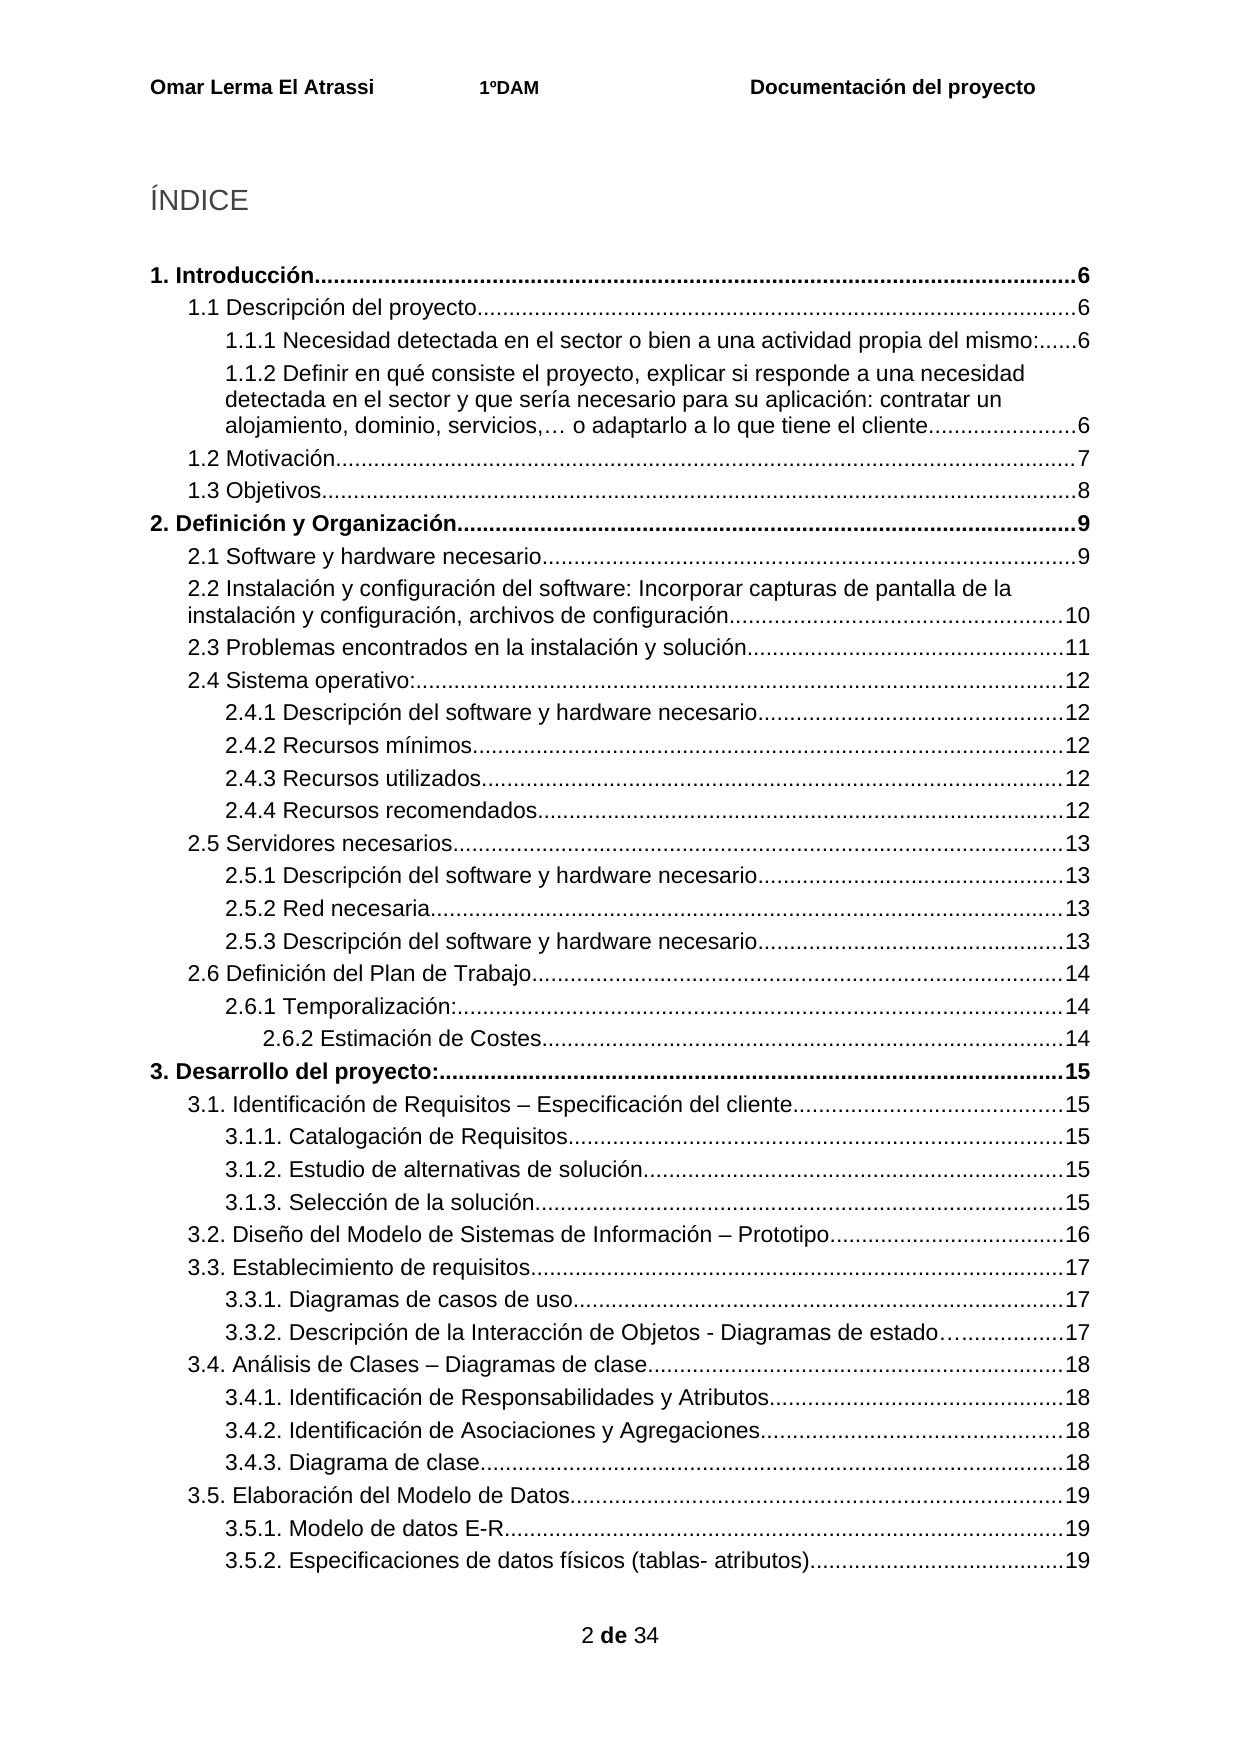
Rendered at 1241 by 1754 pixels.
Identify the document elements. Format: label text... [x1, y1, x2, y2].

text 3.5. Elaboración del Modelo de Datos. 19 [187, 1482, 1090, 1508]
text 3.3.1. Diagramas de casos de uso. 17 [225, 1286, 1090, 1313]
text 1. Introducción. 6 [150, 262, 1090, 288]
text 2.6.2 Estimación de Costes. 14 [262, 1025, 1090, 1052]
text 2.6.1 Temporalización: 14 [225, 993, 1090, 1019]
text 2.5.2 Red necesaria. 13 [225, 895, 1090, 921]
text 2.4 Sistema operativo: 12 [187, 667, 1090, 693]
text 3.5.1. Modelo de datos E-R. 19 [225, 1514, 1090, 1541]
text 3.3.2. Descripción de la Interacción de Objetos - Diagramas de estado… 17 [225, 1319, 1090, 1345]
text 2.5.1 Descripción del software y hardware necesario. 13 [225, 862, 1090, 889]
text 3.3. Establecimiento de requisitos. 17 [187, 1254, 1090, 1280]
text 1.1 Descripción del proyecto. 6 [187, 294, 1090, 321]
text 2.4.3 Recursos utilizados. 12 [225, 764, 1090, 791]
subtitle ÍNDICE [150, 183, 1090, 217]
text 3.1. Identificación de Requisitos – Especificación del cliente. 15 [187, 1091, 1090, 1117]
text 2.1 Software y hardware necesario. 9 [187, 543, 1090, 569]
text 1.1.2 Definir en qué consiste el proyecto, explicar si responde a una necesidad detectada en el sector y que sería necesario para su aplicación: contratar un alojamiento, dominio, servicios,… o adaptarlo a lo que tiene el cliente. 6 [225, 359, 1090, 438]
text 2.2 Instalación y configuración del software: Incorporar capturas de pantalla de la instalación y configuración, archivos de configuración. 10 [187, 575, 1090, 628]
text 3.5.2. Especificaciones de datos físicos (tablas- atributos). 19 [225, 1547, 1090, 1573]
text 2.5 Servidores necesarios. 13 [187, 830, 1090, 856]
text 3.4.1. Identificación de Responsabilidades y Atributos. 18 [225, 1384, 1090, 1410]
text 2.6 Definición del Plan de Trabajo. 14 [187, 960, 1090, 987]
text 3.1.1. Catalogación de Requisitos. 15 [225, 1123, 1090, 1149]
text 2.5.3 Descripción del software y hardware necesario. 13 [225, 928, 1090, 954]
text 3. Desarrollo del proyecto: 15 [150, 1058, 1090, 1084]
text 3.4.2. Identificación de Asociaciones y Agregaciones. 18 [225, 1417, 1090, 1443]
text 2. Definición y Organización. 9 [150, 510, 1090, 536]
text 3.2. Diseño del Modelo de Sistemas de Información – Prototipo. 16 [187, 1221, 1090, 1247]
text 2.4.4 Recursos recomendados. 12 [225, 797, 1090, 823]
text 3.1.3. Selección de la solución. 15 [225, 1188, 1090, 1215]
text 1.2 Motivación. 7 [187, 445, 1090, 471]
text 1.3 Objetivos. 8 [187, 477, 1090, 504]
text 3.4.3. Diagrama de clase. 18 [225, 1449, 1090, 1476]
text 3.4. Análisis de Clases – Diagramas de clase. 18 [187, 1351, 1090, 1378]
text 2.3 Problemas encontrados en la instalación y solución. 11 [187, 634, 1090, 661]
text 2.4.1 Descripción del software y hardware necesario. 12 [225, 699, 1090, 726]
text 2.4.2 Recursos mínimos. 12 [225, 732, 1090, 758]
text 3.1.2. Estudio de alternativas de solución. 15 [225, 1156, 1090, 1182]
text 1.1.1 Necesidad detectada en el sector o bien a una actividad propia del mismo: 6 [225, 327, 1090, 353]
